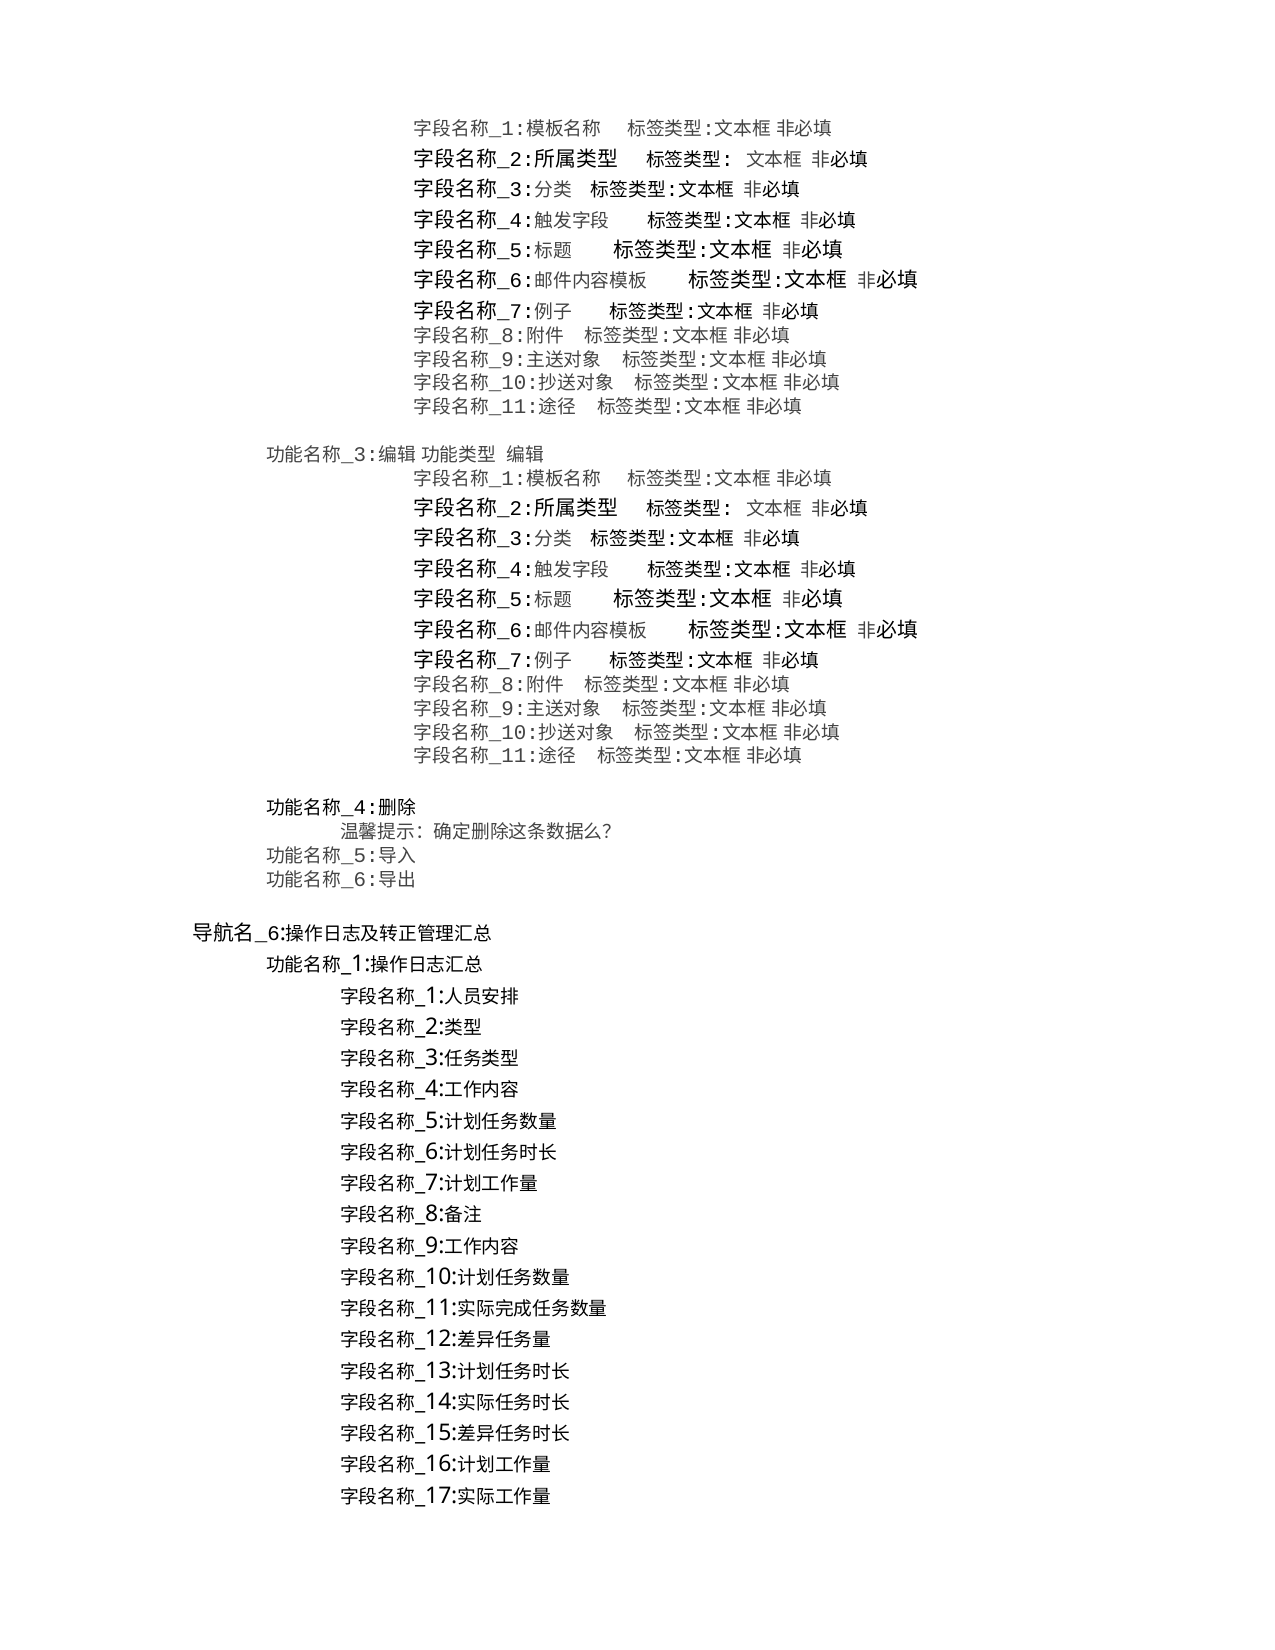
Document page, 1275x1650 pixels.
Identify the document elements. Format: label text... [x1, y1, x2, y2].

text 功能名称_5:导入 [118, 845, 1157, 868]
text 字段名称_7:例子 标签类型:文本框 非必填 [118, 643, 1157, 674]
text 字段名称_7:计划工作量 [118, 1166, 1157, 1197]
text 字段名称_10:抄送对象 标签类型:文本框 非必填 [118, 372, 1157, 396]
text 字段名称_14:实际任务时长 [118, 1385, 1157, 1416]
text 字段名称_9:工作内容 [118, 1228, 1157, 1260]
text 字段名称_13:计划任务时长 [118, 1353, 1157, 1385]
text 字段名称_8:备注 [118, 1197, 1157, 1228]
text 字段名称_9:主送对象 标签类型:文本框 非必填 [118, 348, 1157, 372]
text 导航名_6:操作日志及转正管理汇总 [118, 916, 1157, 947]
text 字段名称_6:邮件内容模板 标签类型:文本框 非必填 [118, 264, 1157, 294]
text 字段名称_7:例子 标签类型:文本框 非必填 [118, 294, 1157, 324]
text 字段名称_6:邮件内容模板 标签类型:文本框 非必填 [118, 613, 1157, 643]
text 字段名称_5:标题 标签类型:文本框 非必填 [118, 582, 1157, 613]
text 温馨提示：确定删除这条数据么？ [118, 821, 1157, 845]
text 字段名称_2:类型 [118, 1010, 1157, 1041]
text 字段名称_3:分类 标签类型:文本框 非必填 [118, 172, 1157, 203]
text 字段名称_11:途径 标签类型:文本框 非必填 [118, 745, 1157, 769]
text 字段名称_4:触发字段 标签类型:文本框 非必填 [118, 203, 1157, 233]
text 字段名称_1:模板名称 标签类型:文本框 非必填 [118, 467, 1157, 491]
text 字段名称_3:分类 标签类型:文本框 非必填 [118, 522, 1157, 552]
text 字段名称_8:附件 标签类型:文本框 非必填 [118, 324, 1157, 348]
text 字段名称_2:所属类型 标签类型: 文本框 非必填 [118, 142, 1157, 172]
text 字段名称_15:差异任务时长 [118, 1416, 1157, 1447]
text 功能名称_6:导出 [118, 868, 1157, 892]
text 字段名称_2:所属类型 标签类型: 文本框 非必填 [118, 491, 1157, 522]
text 字段名称_9:主送对象 标签类型:文本框 非必填 [118, 698, 1157, 721]
text 字段名称_5:计划任务数量 [118, 1103, 1157, 1135]
text 字段名称_11:实际完成任务数量 [118, 1291, 1157, 1322]
text 字段名称_6:计划任务时长 [118, 1135, 1157, 1166]
text 字段名称_8:附件 标签类型:文本框 非必填 [118, 674, 1157, 698]
text 字段名称_10:计划任务数量 [118, 1260, 1157, 1291]
text 字段名称_4:触发字段 标签类型:文本框 非必填 [118, 552, 1157, 582]
text 功能名称_1:操作日志汇总 [118, 947, 1157, 978]
text 功能名称_3:编辑 功能类型 编辑 [118, 443, 1157, 467]
text 字段名称_12:差异任务量 [118, 1322, 1157, 1353]
text 字段名称_3:任务类型 [118, 1041, 1157, 1072]
text 字段名称_4:工作内容 [118, 1072, 1157, 1103]
text 字段名称_5:标题 标签类型:文本框 非必填 [118, 233, 1157, 264]
text 功能名称_4:删除 [118, 793, 1157, 821]
text 字段名称_1:模板名称 标签类型:文本框 非必填 [118, 118, 1157, 142]
text 字段名称_10:抄送对象 标签类型:文本框 非必填 [118, 721, 1157, 745]
text 字段名称_16:计划工作量 [118, 1447, 1157, 1478]
text 字段名称_17:实际工作量 [118, 1478, 1157, 1510]
text 字段名称_11:途径 标签类型:文本框 非必填 [118, 396, 1157, 420]
text 字段名称_1:人员安排 [118, 978, 1157, 1010]
